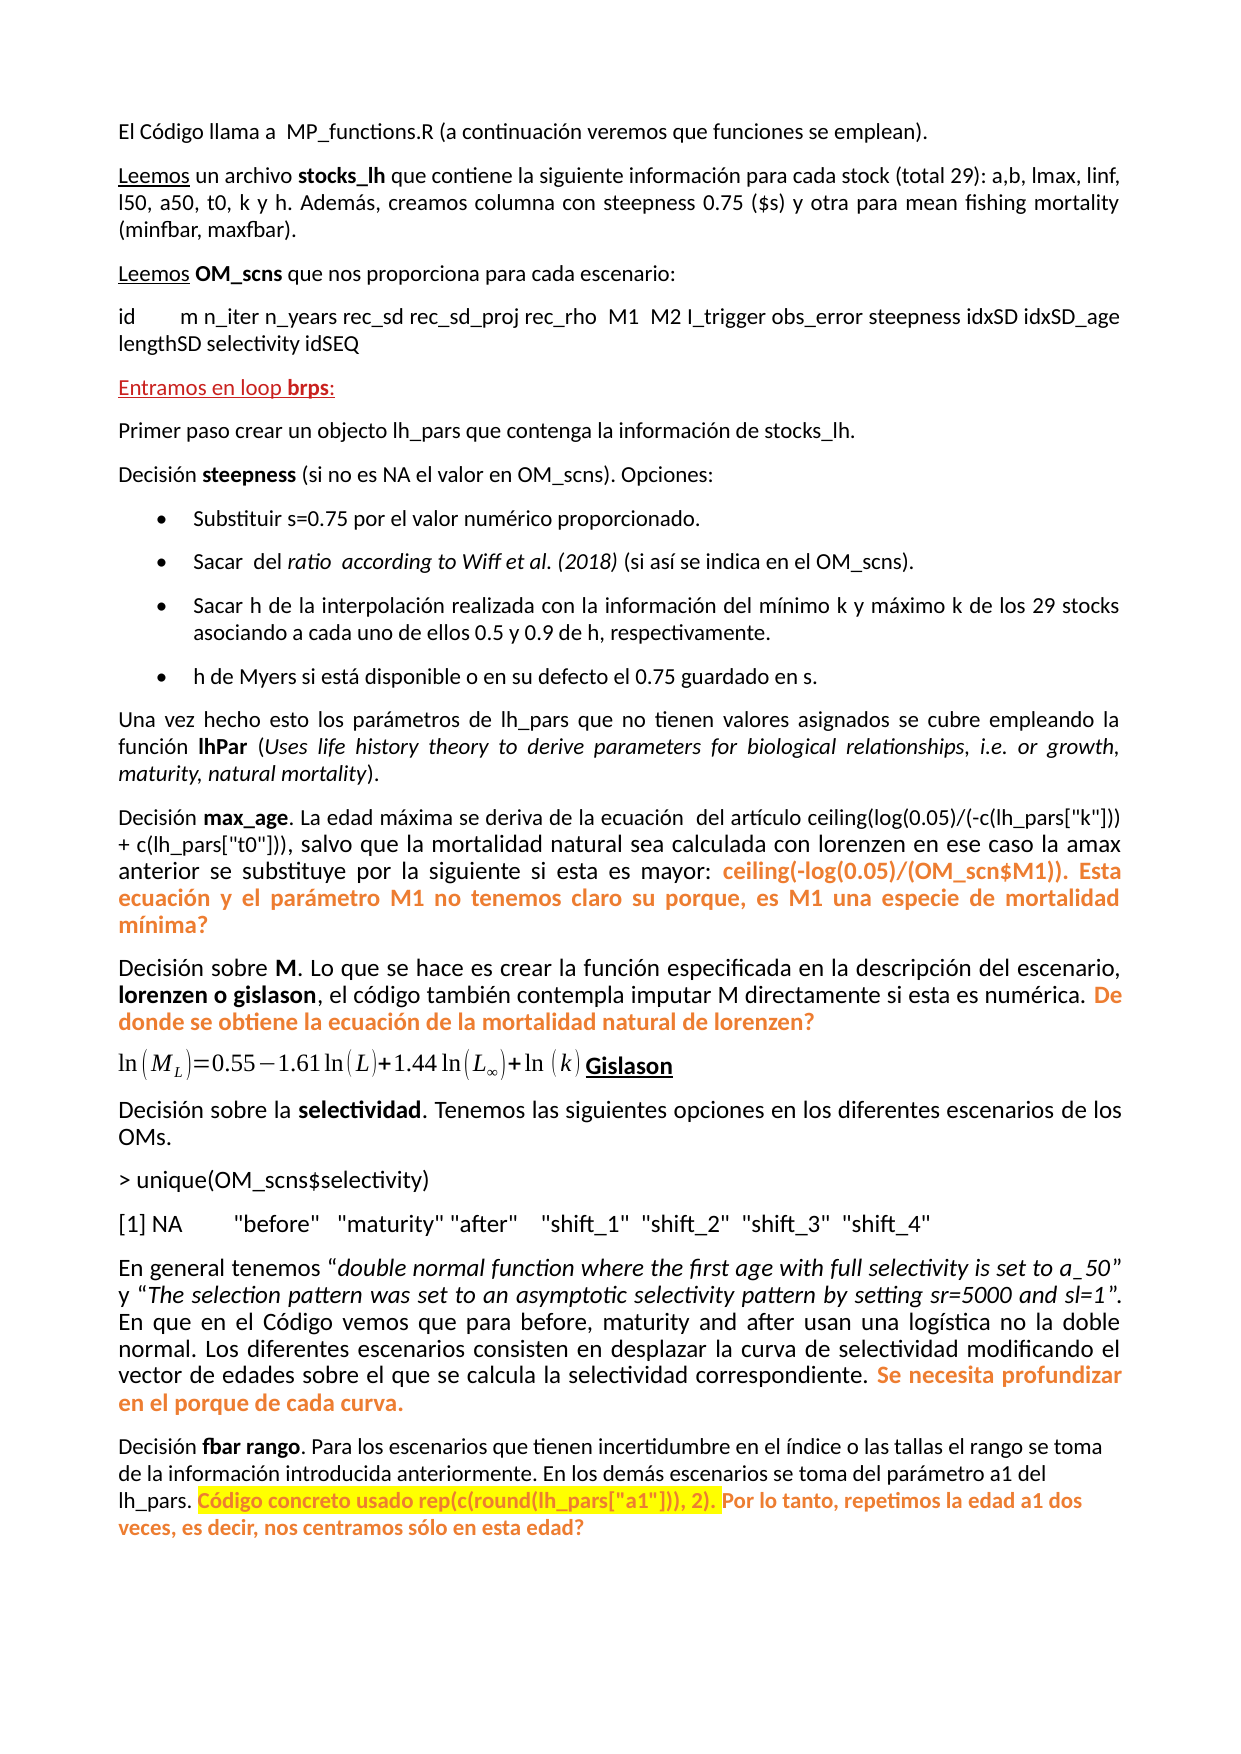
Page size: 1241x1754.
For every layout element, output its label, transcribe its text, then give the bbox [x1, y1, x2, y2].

text En general tenemos “double normal function where the first age with full selectivity is set to a_50” y “The selection pattern was set to an asymptotic selectivity pattern by setting sr=5000 and sl=1”. En que en el Código vemos que para before, maturity and after usan una logística no la doble normal. Los diferentes escenarios consisten en desplazar la curva de selectividad modificando el vector de edades sobre el que se calcula la selectividad correspondiente. Se necesita profundizar en el porque de cada curva. [118, 1254, 1122, 1416]
text Decisión steepness (si no es NA el valor en OM_scns). Opciones: [118, 461, 1122, 488]
list Substituir s=0.75 por el valor numérico proporcionado. [156, 504, 1122, 532]
text Leemos OM_scns que nos proporciona para cada escenario: [118, 259, 1122, 286]
text [1] NA "before" "maturity" "after" "shift_1" "shift_2" "shift_3" "shift_4" [118, 1211, 1122, 1238]
text Decisión sobre la selectividad. Tenemos las siguientes opciones en los diferentes escenarios de los OMs. [118, 1097, 1122, 1151]
list Sacar h de la interpolación realizada con la información del mínimo k y máximo k de los 29 stocks asociando a cada uno de ellos 0.5 y 0.9 de h, respectivamente. [156, 592, 1122, 646]
text El Código llama a MP_functions.R (a continuación veremos que funciones se emplean). [118, 118, 1122, 145]
text Leemos un archivo stocks_lh que contiene la siguiente información para cada stock (total 29): a,b, lmax, linf, l50, a50, t0, k y h. Además, creamos columna con steepness 0.75 ($s) y otra para mean fishing mortality (minfbar, maxfbar). [118, 162, 1122, 243]
text Gislason [118, 1053, 1122, 1080]
list h de Myers si está disponible o en su defecto el 0.75 guardado en s. [156, 662, 1122, 689]
text > unique(OM_scns$selectivity) [118, 1167, 1122, 1194]
text Decisión max_age. La edad máxima se deriva de la ecuación del artículo ceiling(log(0.05)/(-c(lh_pars["k"])) + c(lh_pars["t0"])), salvo que la mortalidad natural sea calculada con lorenzen en ese caso la amax anterior se substituye por la siguiente si esta es mayor: ceiling(-log(0.05)/(OM_scn$M1)). Esta ecuación y el parámetro M1 no tenemos claro su porque, es M1 una especie de mortalidad mínima? [118, 804, 1122, 939]
text Una vez hecho esto los parámetros de lh_pars que no tienen valores asignados se cubre empleando la función lhPar (Uses life history theory to derive parameters for biological relationships, i.e. or growth, maturity, natural mortality). [118, 706, 1122, 787]
list Sacar del ratio according to Wiff et al. (2018) (si así se indica en el OM_scns). [156, 548, 1122, 575]
text Decisión sobre M. Lo que se hace es crear la función especificada en la descripción del escenario, lorenzen o gislason, el código también contempla imputar M directamente si esta es numérica. De donde se obtiene la ecuación de la mortalidad natural de lorenzen? [118, 955, 1122, 1036]
text Entramos en loop brps: [118, 374, 1122, 401]
text id m n_iter n_years rec_sd rec_sd_proj rec_rho M1 M2 I_trigger obs_error steepness idxSD idxSD_age lengthSD selectivity idSEQ [118, 303, 1122, 357]
text Decisión fbar rango. Para los escenarios que tienen incertidumbre en el índice o las tallas el rango se toma de la información introducida anteriormente. En los demás escenarios se toma del parámetro a1 del lh_pars. Código concreto usado rep(c(round(lh_pars["a1"])), 2). Por lo tanto, repetimos la edad a1 dos veces, es decir, nos centramos sólo en esta edad? [118, 1433, 1122, 1541]
text Primer paso crear un objecto lh_pars que contenga la información de stocks_lh. [118, 417, 1122, 444]
